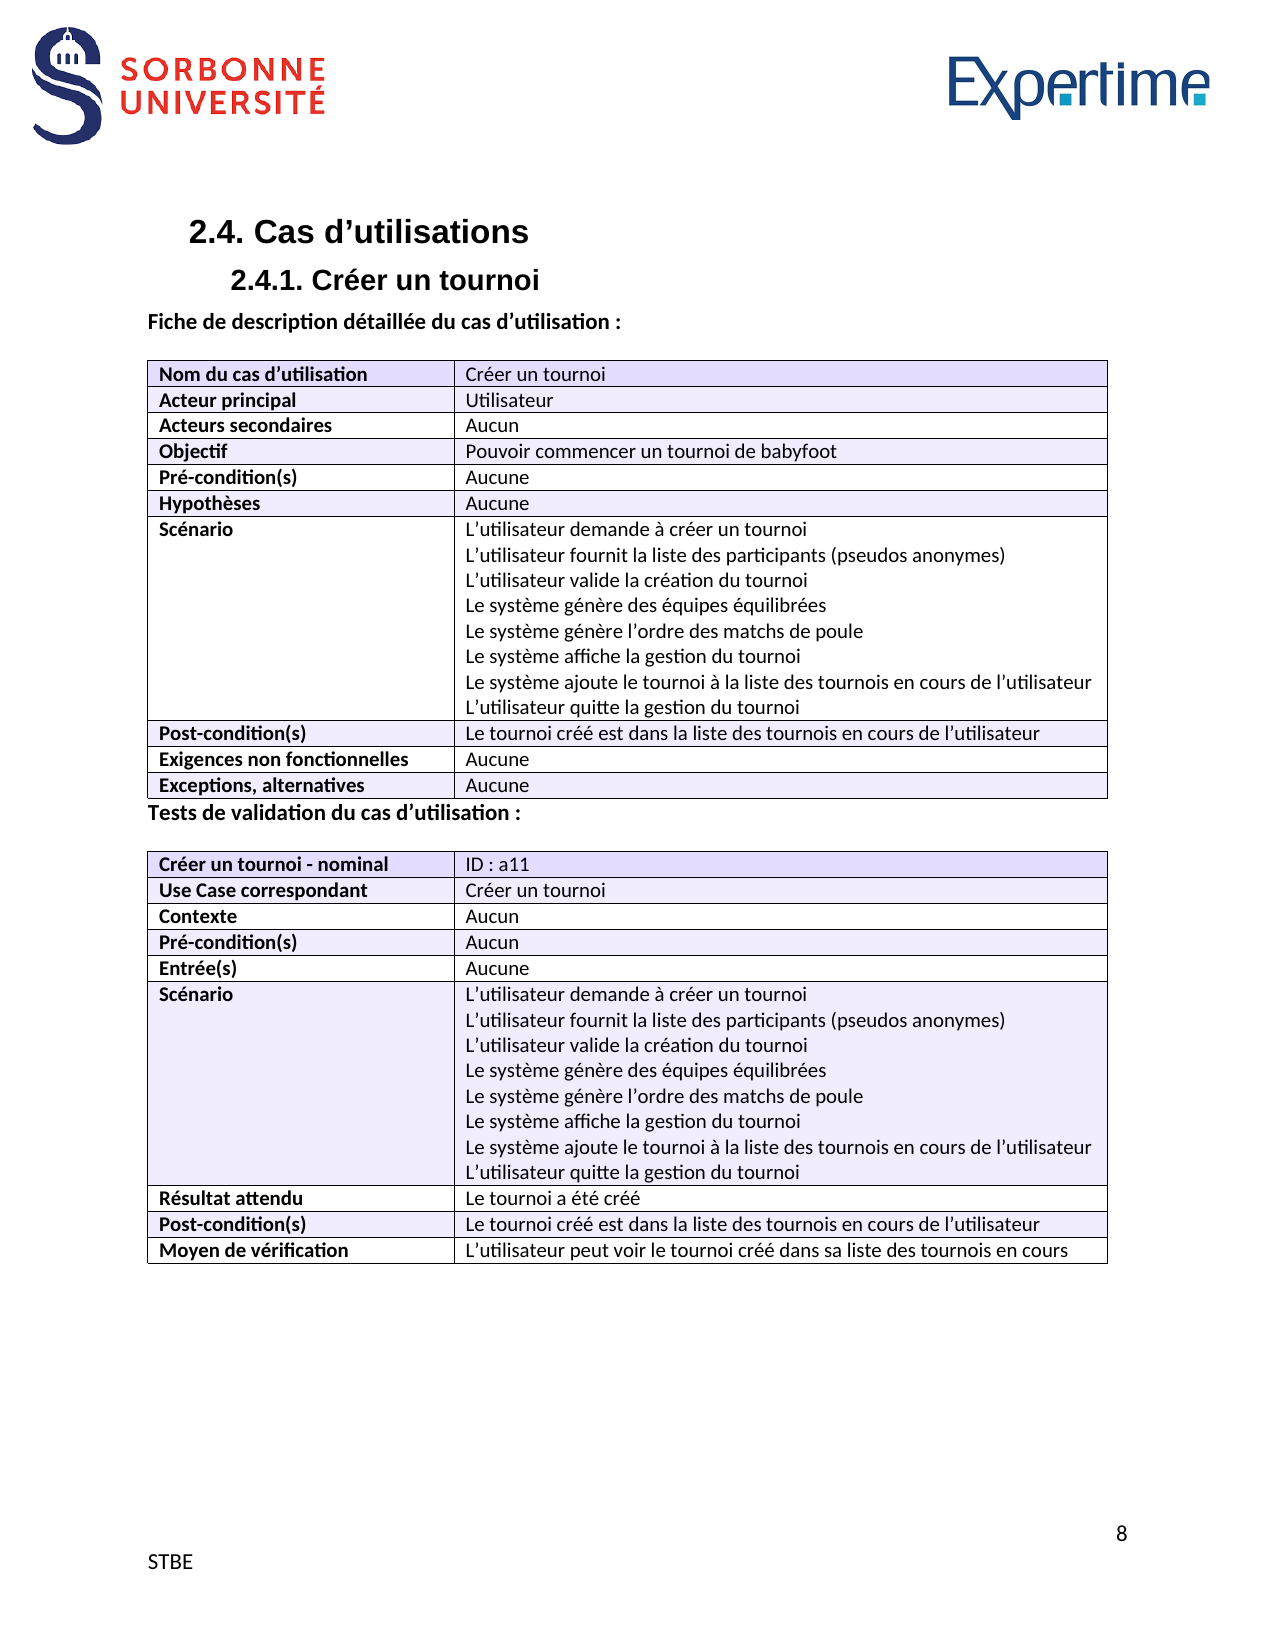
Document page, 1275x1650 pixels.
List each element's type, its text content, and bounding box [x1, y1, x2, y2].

text Fiche de description détaillée du cas d’utilisation : [148, 307, 1127, 335]
table_cell Pré-condition(s) [148, 930, 454, 955]
table_cell Scénario [148, 517, 454, 720]
table_cell Le tournoi créé est dans la liste des tournois en cours de l’utilisateur [455, 721, 1107, 746]
table_cell Scénario [148, 982, 454, 1185]
subtitle Créer un tournoi [230, 263, 1127, 296]
table_cell Aucun [455, 930, 1107, 955]
picture [945, 52, 1210, 120]
table_cell L’utilisateur demande à créer un tournoi L’utilisateur fournit la liste des participants (pseudos anonymes) L’utilisateur valide la création du tournoi Le système génère des équipes équilibrées Le système génère l’ordre des matchs de poule Le système affiche la gestion du tournoi Le système ajoute le tournoi à la liste des tournois en cours de l’utilisateur L’utilisateur quitte la gestion du tournoi [455, 517, 1107, 720]
table_cell Résultat attendu [148, 1186, 454, 1211]
table_cell Acteur principal [148, 387, 454, 412]
table_cell Acteurs secondaires [148, 413, 454, 438]
table_cell Post-condition(s) [148, 721, 454, 746]
table_cell Utilisateur [455, 387, 1107, 412]
table_cell Aucune [455, 465, 1107, 490]
table_cell Entrée(s) [148, 956, 454, 981]
table_cell Aucune [455, 773, 1107, 798]
table_cell L’utilisateur peut voir le tournoi créé dans sa liste des tournois en cours [455, 1238, 1107, 1262]
table_cell Objectif [148, 439, 454, 464]
table_cell Aucun [455, 904, 1107, 929]
table_cell Contexte [148, 904, 454, 929]
table_cell Use Case correspondant [148, 878, 454, 903]
table_cell Le tournoi créé est dans la liste des tournois en cours de l’utilisateur [455, 1212, 1107, 1237]
table_cell Exceptions, alternatives [148, 773, 454, 798]
table_cell Aucune [455, 956, 1107, 981]
table_cell Hypothèses [148, 491, 454, 516]
table_cell Moyen de vérification [148, 1238, 454, 1262]
table_header Nom du cas d’utilisation [148, 361, 454, 386]
text Tests de validation du cas d’utilisation : [148, 798, 1127, 826]
picture [31, 26, 325, 145]
table_cell Aucun [455, 413, 1107, 438]
table_header Créer un tournoi [455, 361, 1107, 386]
table_header Créer un tournoi - nominal [148, 852, 454, 877]
table_cell L’utilisateur demande à créer un tournoi L’utilisateur fournit la liste des participants (pseudos anonymes) L’utilisateur valide la création du tournoi Le système génère des équipes équilibrées Le système génère l’ordre des matchs de poule Le système affiche la gestion du tournoi Le système ajoute le tournoi à la liste des tournois en cours de l’utilisateur L’utilisateur quitte la gestion du tournoi [455, 982, 1107, 1185]
table_cell Post-condition(s) [148, 1212, 454, 1237]
table_cell Le tournoi a été créé [455, 1186, 1107, 1211]
table_cell Aucune [455, 491, 1107, 516]
table_cell Créer un tournoi [455, 878, 1107, 903]
table_cell Aucune [455, 747, 1107, 772]
subtitle Cas d’utilisations [189, 213, 1127, 251]
table_cell Pouvoir commencer un tournoi de babyfoot [455, 439, 1107, 464]
table_header ID : a11 [455, 852, 1107, 877]
table_cell Pré-condition(s) [148, 465, 454, 490]
table_cell Exigences non fonctionnelles [148, 747, 454, 772]
